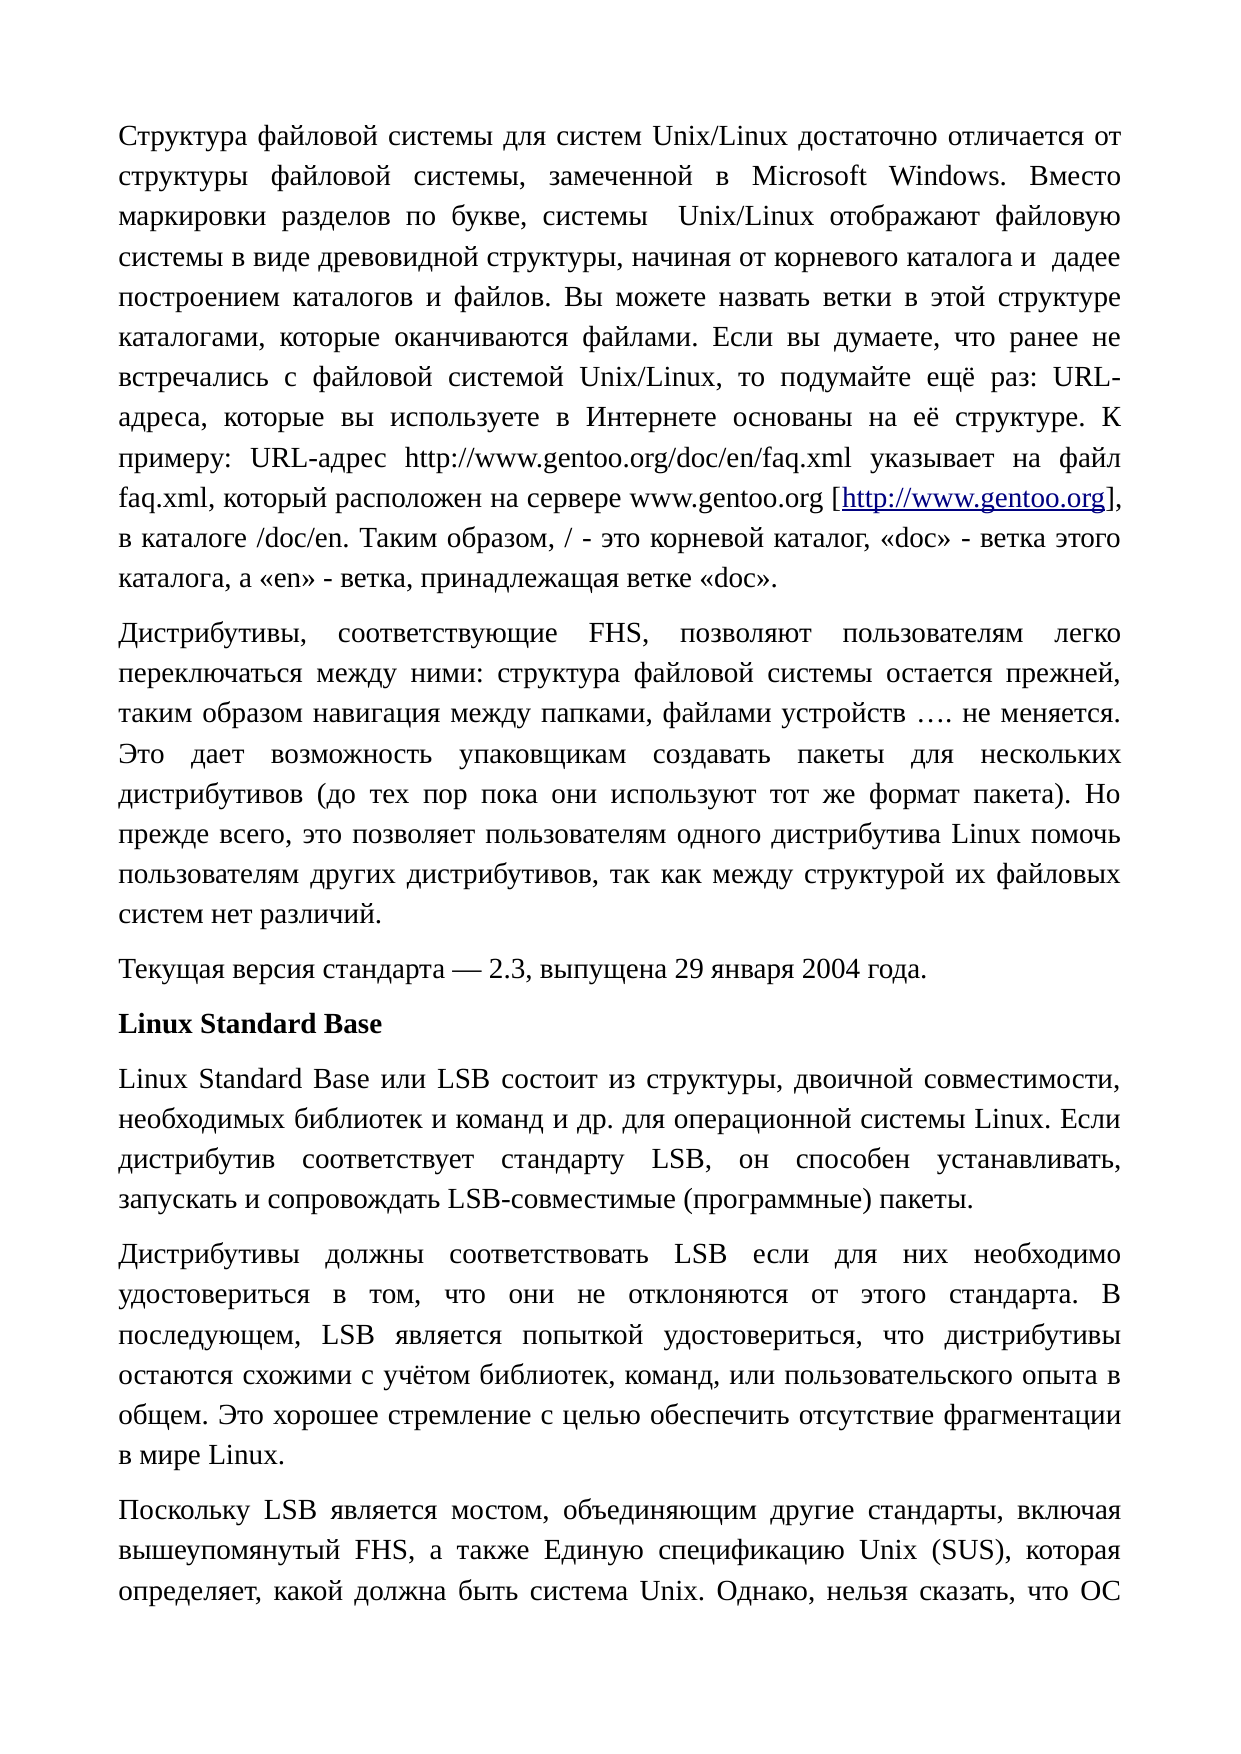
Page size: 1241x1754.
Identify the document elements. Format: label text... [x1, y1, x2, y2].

text Структура файловой системы для систем Unix/Linux достаточно отличается от структуры файловой системы, замеченной в Microsoft Windows. Вместо маркировки разделов по букве, системы Unix/Linux отображают файловую системы в виде древовидной структуры, начиная от корневого каталога и дадее построением каталогов и файлов. Вы можете назвать ветки в этой структуре каталогами, которые оканчиваются файлами. Если вы думаете, что ранее не встречались с файловой системой Unix/Linux, то подумайте ещё раз: URL-адреса, которые вы используете в Интернете основаны на её структуре. К примеру: URL-адрес http://www.gentoo.org/doc/en/faq.xml указывает на файл faq.xml, который расположен на сервере www.gentoo.org [http://www.gentoo.org], в каталоге /doc/en. Таким образом, / - это корневой каталог, «doc» - ветка этого каталога, а «en» - ветка, принадлежащая ветке «doc». [118, 118, 1122, 594]
text Дистрибутивы должны соответствовать LSB если для них необходимо удостовериться в том, что они не отклоняются от этого стандарта. В последующем, LSB является попыткой удостовериться, что дистрибутивы остаются схожими с учётом библиотек, команд, или пользовательского опыта в общем. Это хорошее стремление с целью обеспечить отсутствие фрагментации в мире Linux. [118, 1236, 1122, 1471]
text Linux Standard Base [118, 1006, 1122, 1040]
text Поскольку LSB является мостом, объединяющим другие стандарты, включая вышеупомянутый FHS, а также Единую спецификацию Unix (SUS), которая определяет, какой должна быть система Unix. Однако, нельзя сказать, что ОС [118, 1492, 1122, 1606]
text Текущая версия стандарта — 2.3, выпущена 29 января 2004 года. [118, 951, 1122, 985]
text Linux Standard Base или LSB состоит из структуры, двоичной совместимости, необходимых библиотек и команд и др. для операционной системы Linux. Если дистрибутив соответствует стандарту LSB, он способен устанавливать, запускать и сопровождать LSB-совместимые (программные) пакеты. [118, 1061, 1122, 1215]
text Дистрибутивы, соответствующие FHS, позволяют пользователям легко переключаться между ними: структура файловой системы остается прежней, таким образом навигация между папками, файлами устройств …. не меняется. Это дает возможность упаковщикам создавать пакеты для нескольких дистрибутивов (до тех пор пока они используют тот же формат пакета). Но прежде всего, это позволяет пользователям одного дистрибутива Linux помочь пользователям других дистрибутивов, так как между структурой их файловых систем нет различий. [118, 615, 1122, 930]
